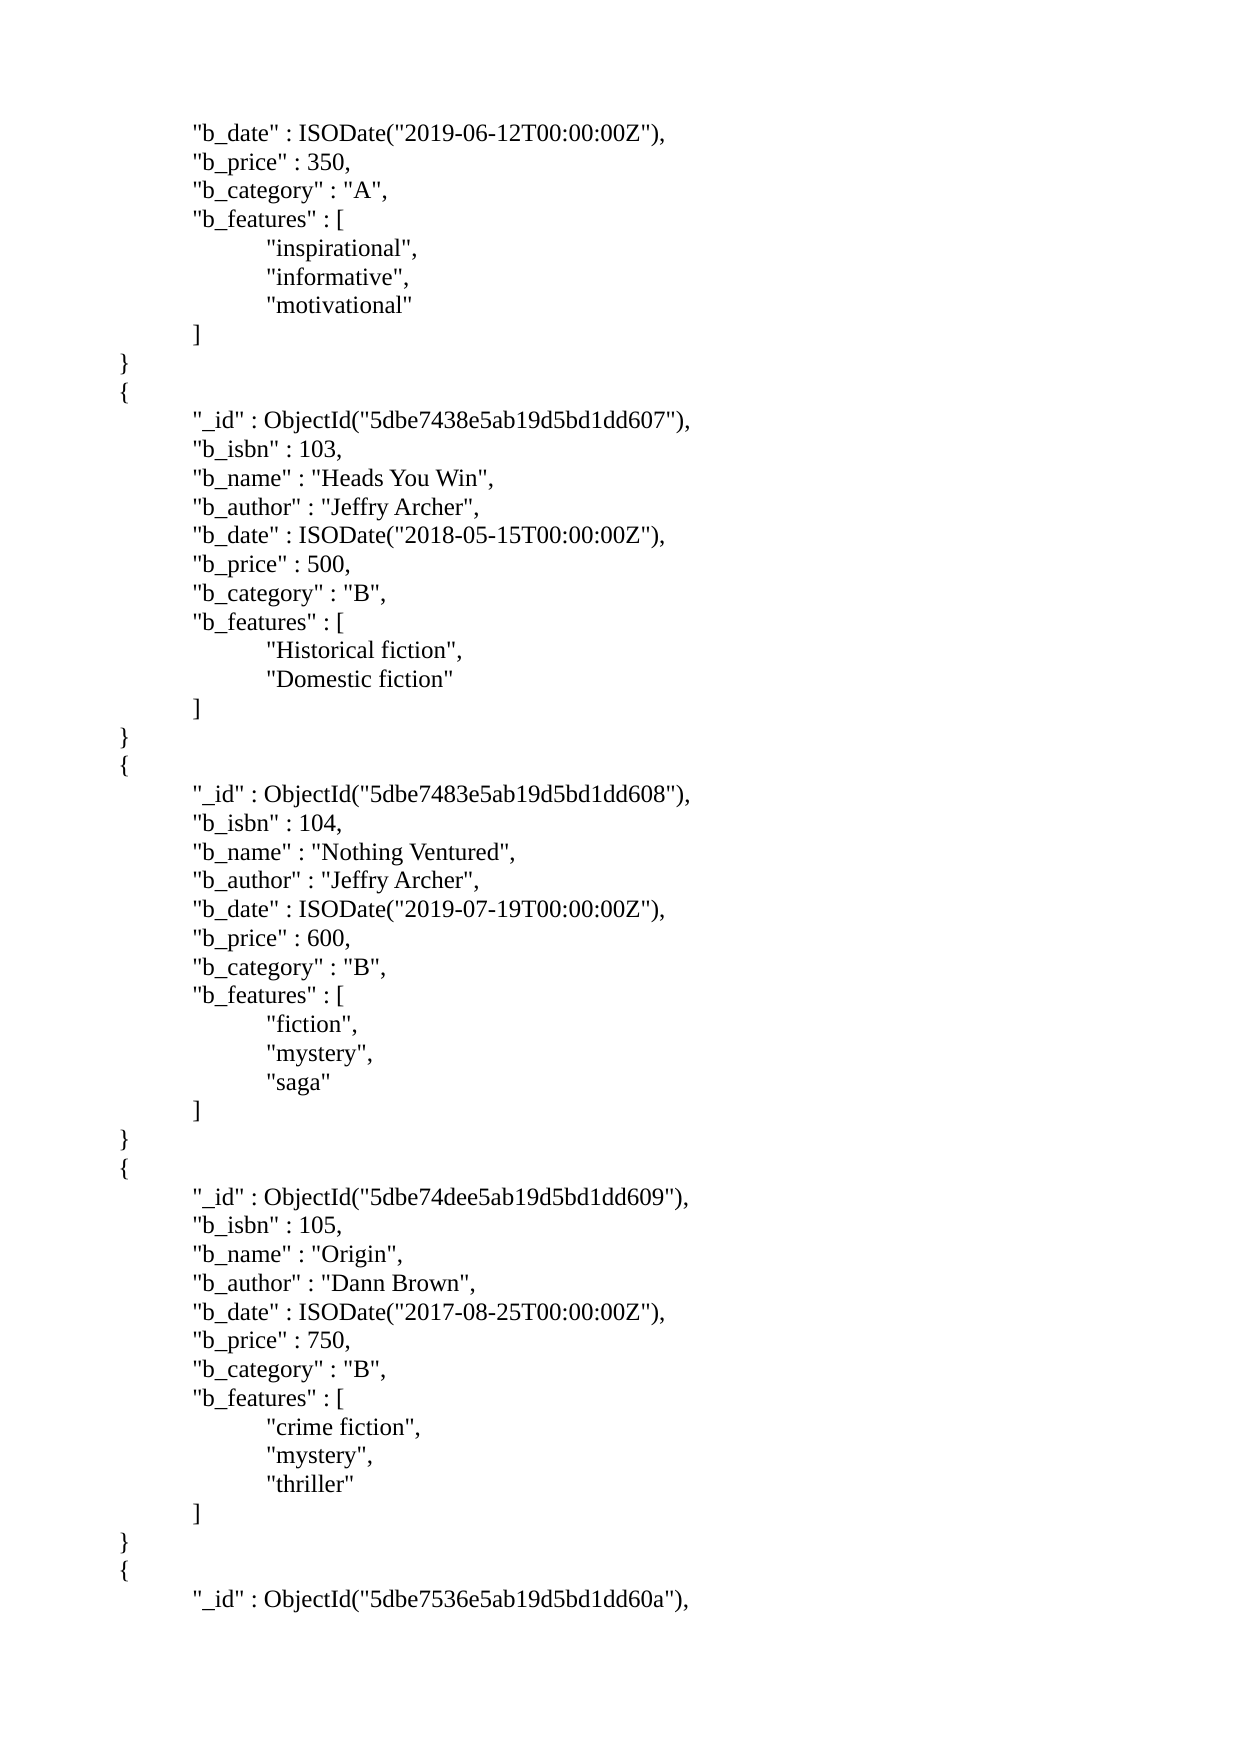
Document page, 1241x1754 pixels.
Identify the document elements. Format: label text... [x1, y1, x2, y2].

text "mystery", [118, 1038, 1122, 1067]
text "b_category" : "B", [118, 1354, 1122, 1383]
text { [118, 1153, 1122, 1182]
text "saga" [118, 1067, 1122, 1096]
text "b_price" : 600, [118, 923, 1122, 952]
text "_id" : ObjectId("5dbe7483e5ab19d5bd1dd608"), [118, 779, 1122, 808]
text "b_date" : ISODate("2017-08-25T00:00:00Z"), [118, 1297, 1122, 1326]
text "b_price" : 500, [118, 549, 1122, 578]
text { [118, 1556, 1122, 1584]
text "b_name" : "Heads You Win", [118, 463, 1122, 492]
text "b_features" : [ [118, 607, 1122, 636]
text "_id" : ObjectId("5dbe7536e5ab19d5bd1dd60a"), [118, 1584, 1122, 1613]
text "b_date" : ISODate("2018-05-15T00:00:00Z"), [118, 521, 1122, 549]
text "Domestic fiction" [118, 664, 1122, 693]
text "b_features" : [ [118, 204, 1122, 233]
text "b_date" : ISODate("2019-07-19T00:00:00Z"), [118, 894, 1122, 923]
text "b_name" : "Origin", [118, 1239, 1122, 1268]
text "b_category" : "B", [118, 952, 1122, 981]
text "b_features" : [ [118, 981, 1122, 1009]
text "fiction", [118, 1009, 1122, 1038]
text "b_isbn" : 103, [118, 434, 1122, 463]
text "b_features" : [ [118, 1383, 1122, 1412]
text "b_price" : 350, [118, 147, 1122, 176]
text { [118, 377, 1122, 406]
text "thriller" [118, 1469, 1122, 1498]
text "b_author" : "Dann Brown", [118, 1268, 1122, 1297]
text "motivational" [118, 291, 1122, 319]
text "_id" : ObjectId("5dbe74dee5ab19d5bd1dd609"), [118, 1182, 1122, 1211]
text "b_isbn" : 105, [118, 1211, 1122, 1239]
text "b_category" : "A", [118, 176, 1122, 204]
text "b_isbn" : 104, [118, 808, 1122, 837]
text "_id" : ObjectId("5dbe7438e5ab19d5bd1dd607"), [118, 406, 1122, 434]
text { [118, 751, 1122, 779]
text ] [118, 1498, 1122, 1527]
text "inspirational", [118, 233, 1122, 262]
text "b_author" : "Jeffry Archer", [118, 866, 1122, 894]
text } [118, 1527, 1122, 1556]
text ] [118, 1096, 1122, 1124]
text } [118, 722, 1122, 751]
text ] [118, 693, 1122, 722]
text "crime fiction", [118, 1412, 1122, 1441]
text "b_category" : "B", [118, 578, 1122, 607]
text } [118, 348, 1122, 377]
text "b_name" : "Nothing Ventured", [118, 837, 1122, 866]
text "mystery", [118, 1441, 1122, 1469]
text "b_price" : 750, [118, 1326, 1122, 1354]
text "b_date" : ISODate("2019-06-12T00:00:00Z"), [118, 118, 1122, 147]
text ] [118, 319, 1122, 348]
text "informative", [118, 262, 1122, 291]
text } [118, 1124, 1122, 1153]
text "b_author" : "Jeffry Archer", [118, 492, 1122, 521]
text "Historical fiction", [118, 636, 1122, 664]
